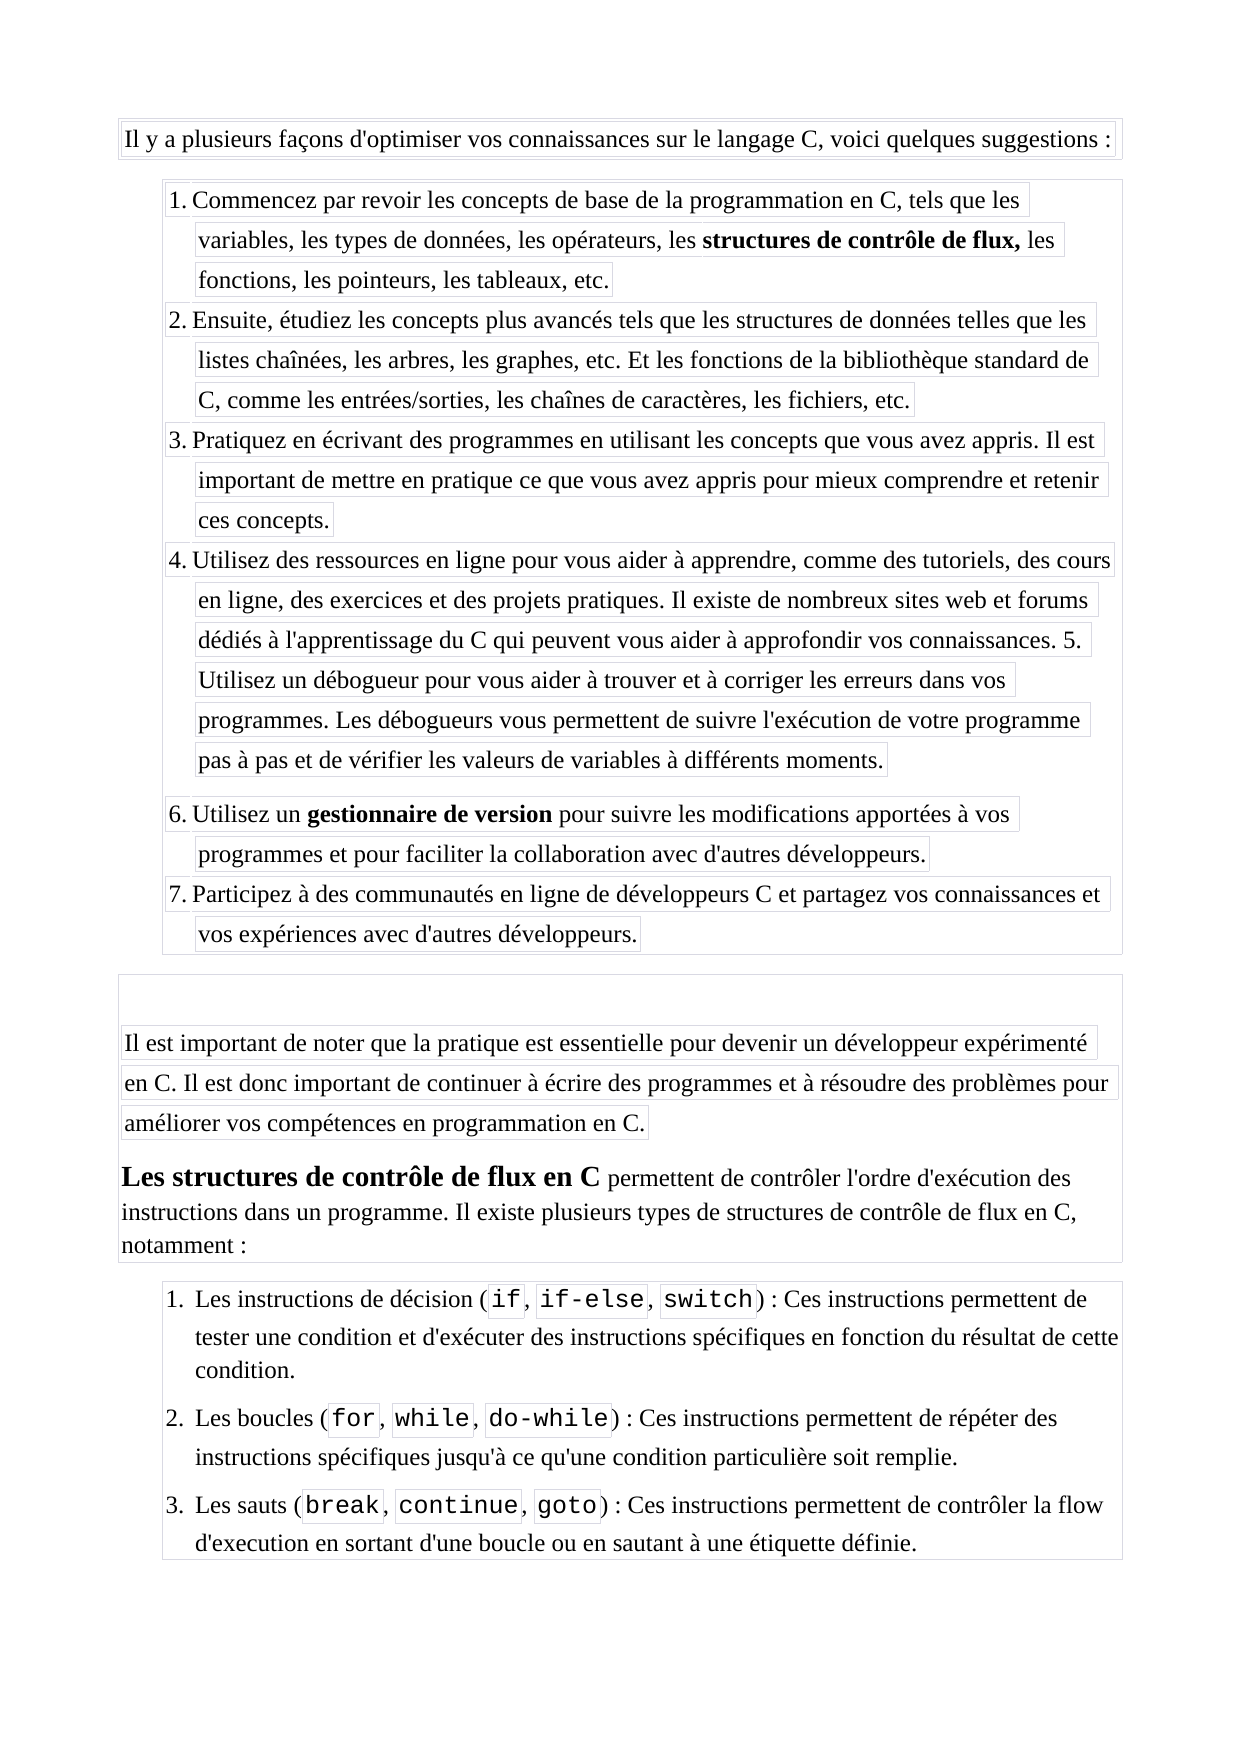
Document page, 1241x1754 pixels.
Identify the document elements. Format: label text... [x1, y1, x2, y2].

list Ensuite, étudiez les concepts plus avancés tels que les structures de données telles que les listes chaînées, les arbres, les graphes, etc. Et les fonctions de la bibliothèque standard de C, comme les entrées/sorties, les chaînes de caractères, les fichiers, etc. [163, 299, 1122, 417]
text Il est important de noter que la pratique est essentielle pour devenir un développeur expérimenté en C. Il est donc important de continuer à écrire des programmes et à résoudre des problèmes pour améliorer vos compétences en programmation en C. [119, 1022, 1122, 1139]
text Les structures de contrôle de flux en C permettent de contrôler l'ordre d'exécution des instructions dans un programme. Il existe plusieurs types de structures de contrôle de flux en C, notamment : [119, 1156, 1122, 1262]
list Pratiquez en écrivant des programmes en utilisant les concepts que vous avez appris. Il est important de mettre en pratique ce que vous avez appris pour mieux comprendre et retenir ces concepts. [163, 419, 1122, 537]
text Il y a plusieurs façons d'optimiser vos connaissances sur le langage C, voici quelques suggestions : [119, 119, 1122, 159]
list Participez à des communautés en ligne de développeurs C et partagez vos connaissances et vos expériences avec d'autres développeurs. [163, 873, 1122, 954]
list Les sauts (break, continue, goto) : Ces instructions permettent de contrôler la flow d'execution en sortant d'une boucle ou en sautant à une étiquette définie. [163, 1486, 1122, 1559]
list Les boucles (for, while, do-while) : Ces instructions permettent de répéter des instructions spécifiques jusqu'à ce qu'une condition particulière soit remplie. [163, 1400, 1122, 1470]
list Commencez par revoir les concepts de base de la programmation en C, tels que les variables, les types de données, les opérateurs, les structures de contrôle de flux, les fonctions, les pointeurs, les tableaux, etc. [163, 180, 1122, 297]
list Les instructions de décision (if, if-else, switch) : Ces instructions permettent de tester une condition et d'exécuter des instructions spécifiques en fonction du résultat de cette condition. [163, 1282, 1122, 1384]
list Utilisez des ressources en ligne pour vous aider à apprendre, comme des tutoriels, des cours en ligne, des exercices et des projets pratiques. Il existe de nombreux sites web et forums dédiés à l'apprentissage du C qui peuvent vous aider à approfondir vos connaissances. 5. Utilisez un débogueur pour vous aider à trouver et à corriger les erreurs dans vos programmes. Les débogueurs vous permettent de suivre l'exécution de votre programme pas à pas et de vérifier les valeurs de variables à différents moments. [163, 539, 1122, 777]
list Utilisez un gestionnaire de version pour suivre les modifications apportées à vos programmes et pour faciliter la collaboration avec d'autres développeurs. [163, 793, 1122, 871]
